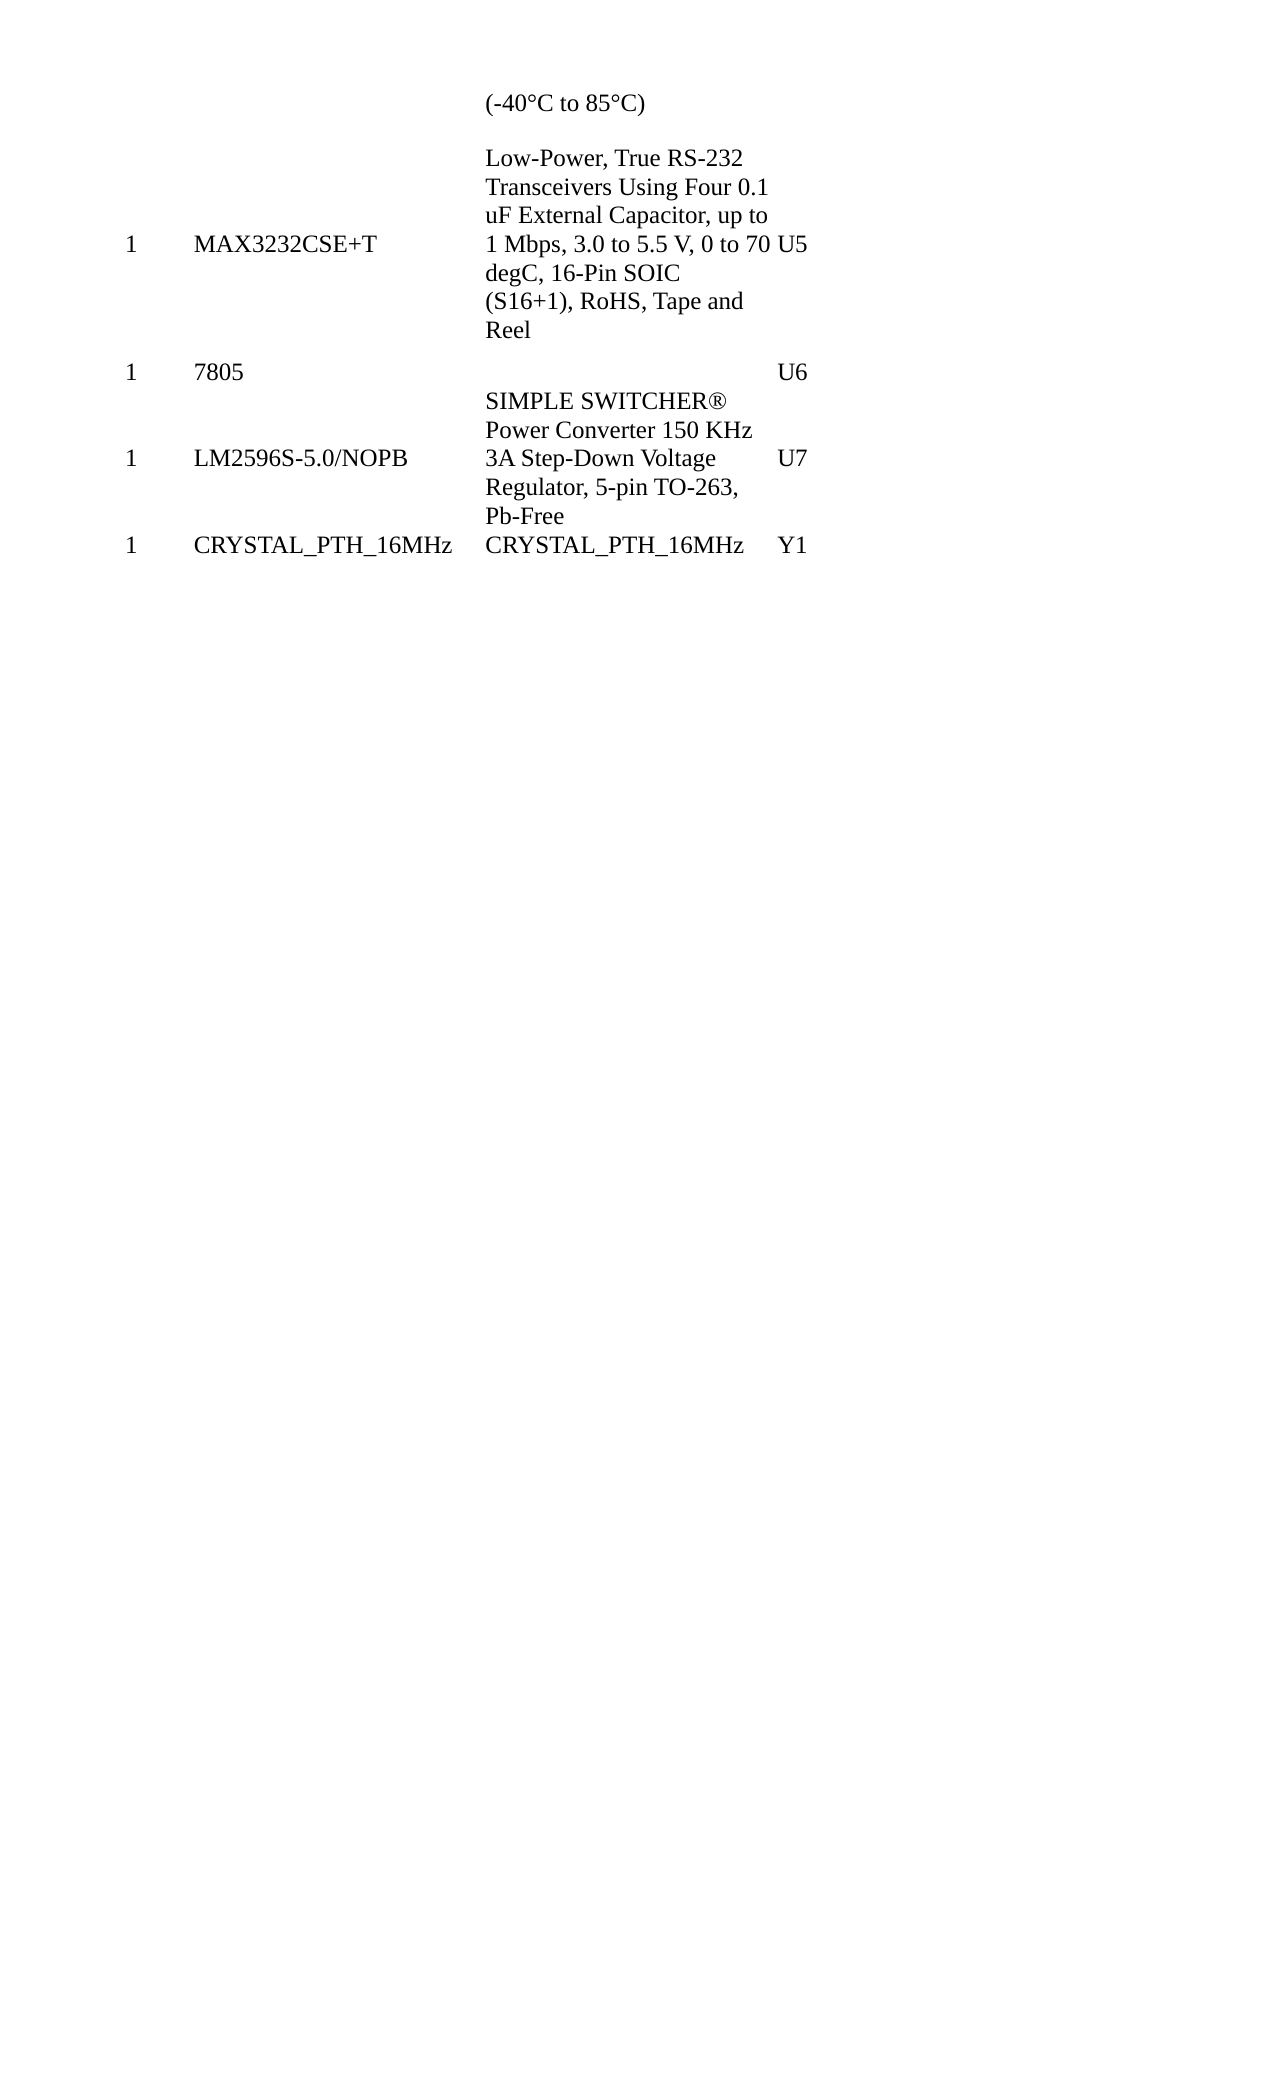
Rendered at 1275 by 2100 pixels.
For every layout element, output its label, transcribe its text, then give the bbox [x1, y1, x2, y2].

table_cell 7805 [190, 357, 482, 386]
table_cell [482, 357, 774, 386]
table_cell CRYSTAL_PTH_16MHz [190, 530, 482, 559]
table_cell U5 [774, 130, 1066, 357]
table_cell [774, 75, 1066, 130]
table_cell U7 [774, 386, 1066, 530]
table_cell [190, 75, 482, 130]
table_cell CRYSTAL_PTH_16MHz [482, 530, 774, 559]
table_cell Low-Power, True RS-232 Transceivers Using Four 0.1 uF External Capacitor, up to 1 Mbps, 3.0 to 5.5 V, 0 to 70 degC, 16-Pin SOIC (S16+1), RoHS, Tape and Reel [482, 130, 774, 357]
table_cell 1 [72, 357, 190, 386]
table_cell U6 [774, 357, 1066, 386]
table_cell 1 [72, 386, 190, 530]
table_cell [72, 75, 190, 130]
table_cell SIMPLE SWITCHER® Power Converter 150 KHz 3A Step-Down Voltage Regulator, 5-pin TO-263, Pb-Free [482, 386, 774, 530]
table_cell MAX3232CSE+T [190, 130, 482, 357]
table_cell LM2596S-5.0/NOPB [190, 386, 482, 530]
table_cell 1 [72, 130, 190, 357]
table_cell 1 [72, 530, 190, 559]
table_cell Y1 [774, 530, 1066, 559]
table_cell (-40°C to 85°C) [482, 75, 774, 130]
